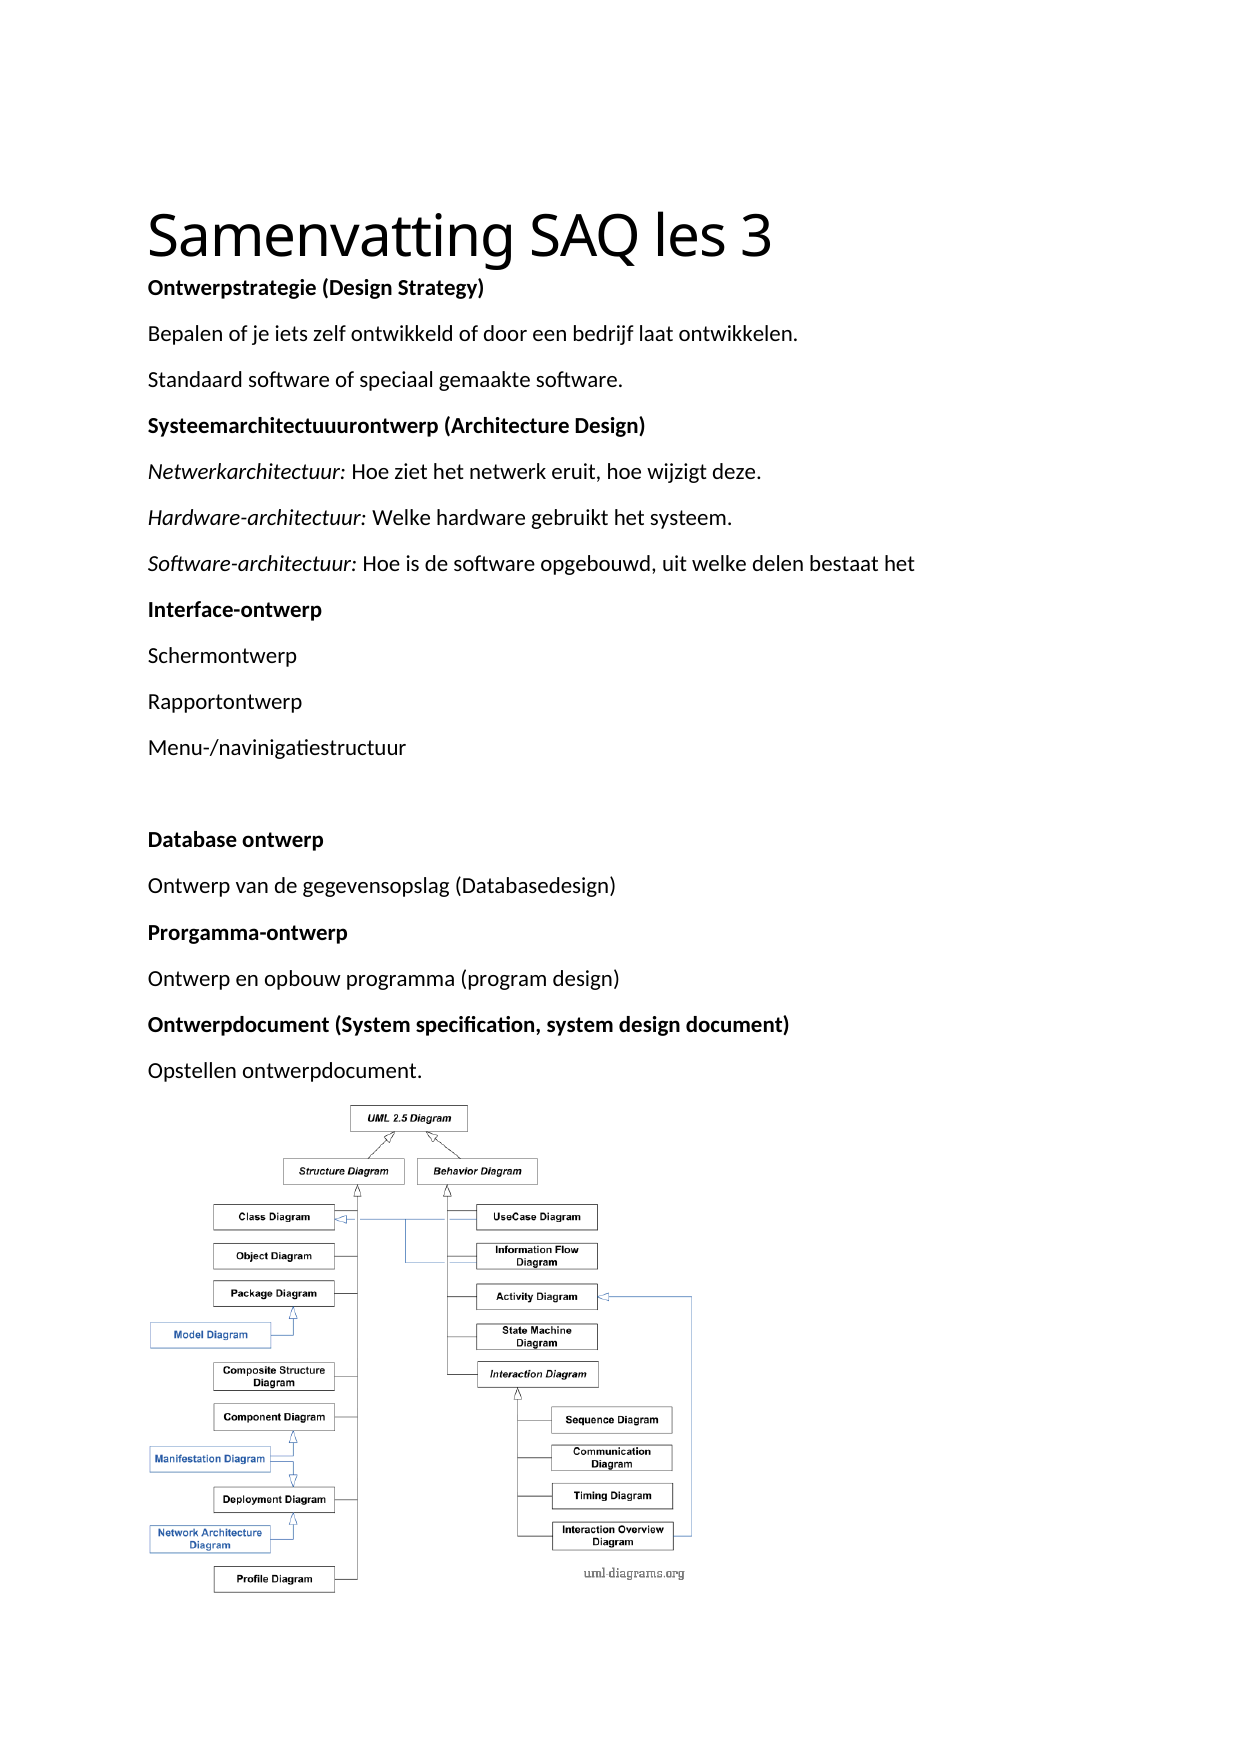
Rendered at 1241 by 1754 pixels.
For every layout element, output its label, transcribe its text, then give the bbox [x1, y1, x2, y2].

title Samenvatting SAQ les 3 [148, 194, 1093, 273]
text Ontwerpstrategie (Design Strategy) [148, 273, 1093, 301]
text Schermontwerp [148, 641, 1093, 669]
text Systeemarchitectuuurontwerp (Architecture Design) [148, 411, 1093, 439]
text Interface-ontwerp [148, 595, 1093, 623]
text Menu-/navinigatiestructuur [148, 733, 1093, 762]
text Ontwerp van de gegevensopslag (Databasedesign) [148, 872, 1093, 900]
text Ontwerpdocument (System specification, system design document) [148, 1010, 1093, 1038]
text Software-architectuur: Hoe is de software opgebouwd, uit welke delen bestaat het [148, 549, 1093, 577]
text Opstellen ontwerpdocument. [148, 1056, 1093, 1084]
text Database ontwerp [148, 826, 1093, 854]
text Hardware-architectuur: Welke hardware gebruikt het systeem. [148, 503, 1093, 531]
text Rapportontwerp [148, 687, 1093, 716]
text Netwerkarchitectuur: Hoe ziet het netwerk eruit, hoe wijzigt deze. [148, 457, 1093, 485]
text Standaard software of speciaal gemaakte software. [148, 365, 1093, 393]
text Bepalen of je iets zelf ontwikkeld of door een bedrijf laat ontwikkelen. [148, 319, 1093, 347]
text Ontwerp en opbouw programma (program design) [148, 964, 1093, 992]
text Prorgamma-ontwerp [148, 918, 1093, 946]
